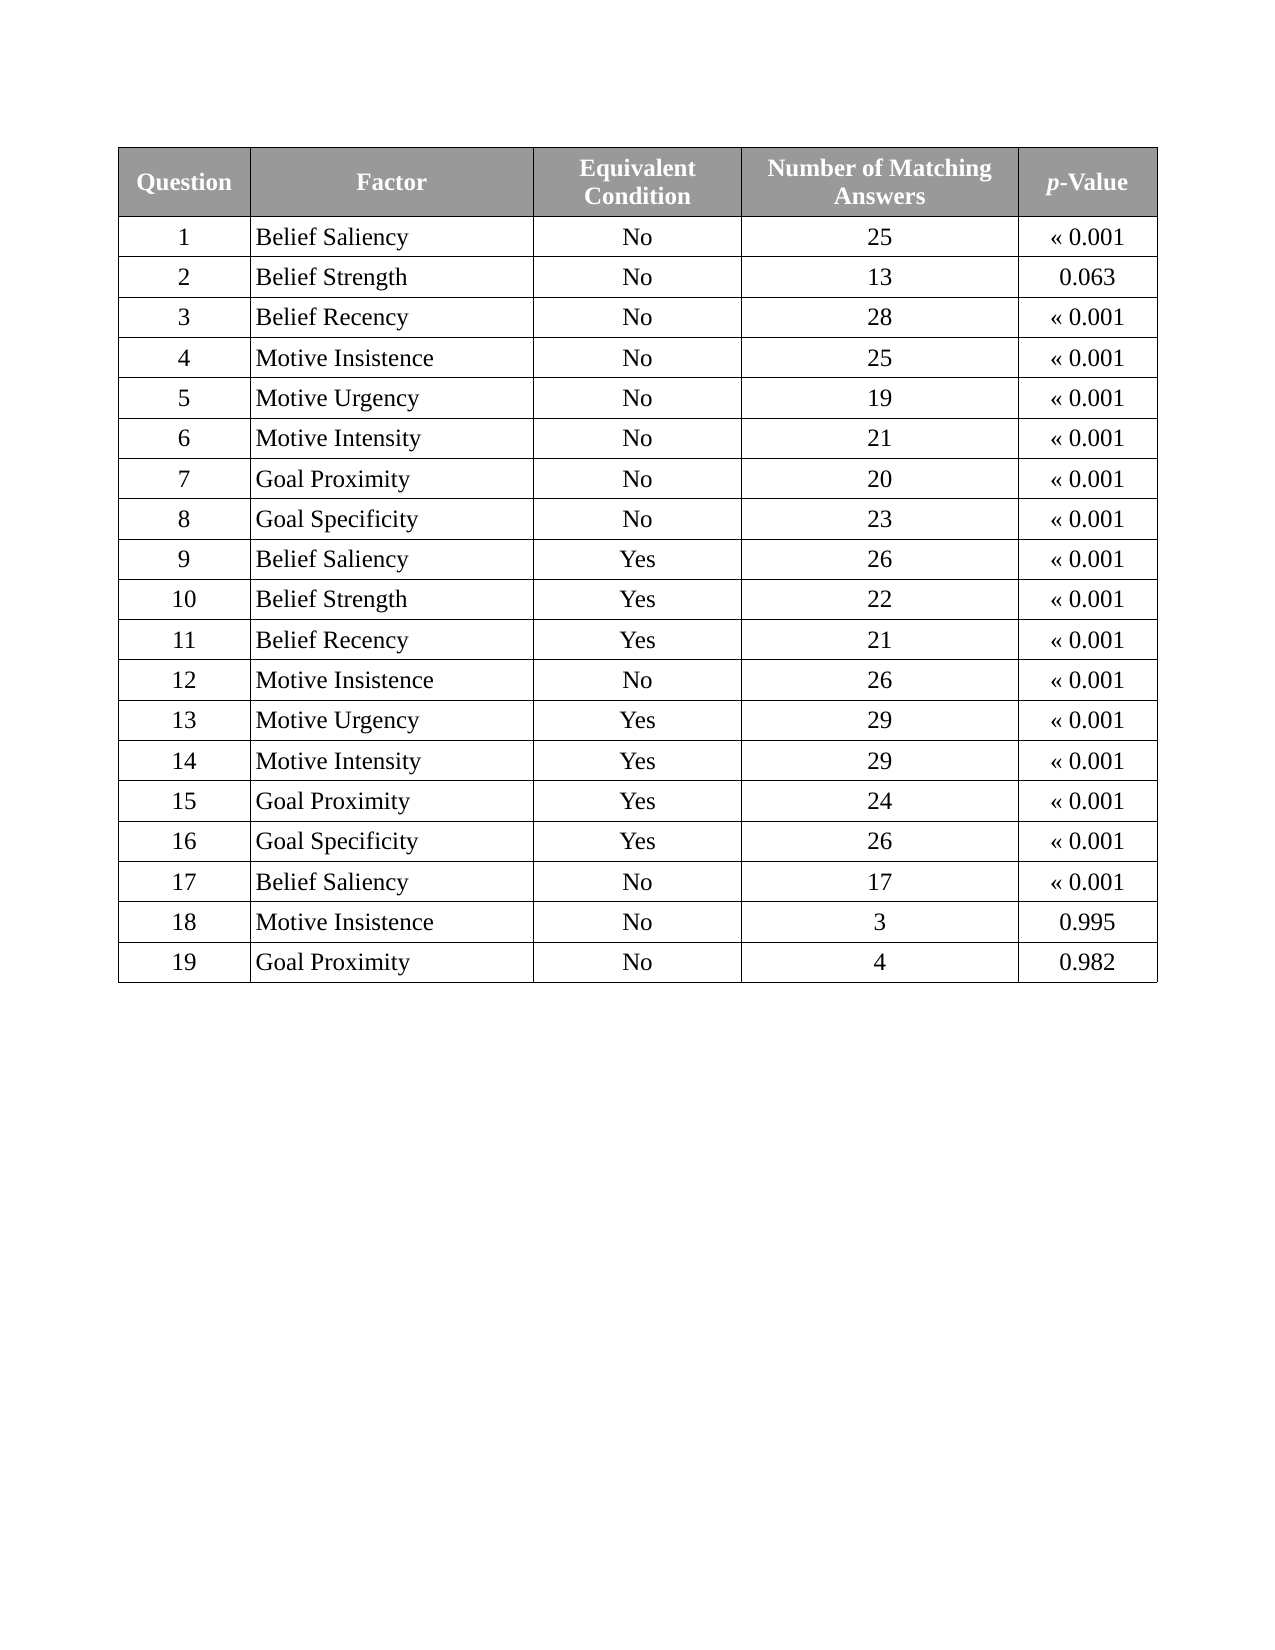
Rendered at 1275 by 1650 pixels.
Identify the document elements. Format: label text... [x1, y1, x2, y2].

table_cell 29 [742, 741, 1018, 780]
table_cell « 0.001 [1019, 419, 1157, 458]
table_cell 4 [119, 338, 250, 377]
table_cell 12 [119, 660, 250, 700]
table_cell 6 [119, 419, 250, 458]
table_cell Goal Proximity [251, 943, 533, 982]
table_cell « 0.001 [1019, 781, 1157, 821]
table_cell Belief Recency [251, 620, 533, 659]
table_cell 26 [742, 660, 1018, 700]
table_cell 20 [742, 459, 1018, 498]
table_cell Motive Intensity [251, 419, 533, 458]
table_cell « 0.001 [1019, 580, 1157, 619]
table_cell 3 [742, 902, 1018, 942]
table_cell « 0.001 [1019, 701, 1157, 740]
table_cell 17 [119, 862, 250, 901]
table_cell Belief Strength [251, 257, 533, 297]
table_cell 13 [742, 257, 1018, 297]
table_cell Belief Saliency [251, 540, 533, 579]
table_cell 22 [742, 580, 1018, 619]
table_cell 23 [742, 499, 1018, 538]
table_cell Belief Strength [251, 580, 533, 619]
table_cell No [534, 660, 741, 700]
table_cell Yes [534, 620, 741, 659]
table_cell 8 [119, 499, 250, 538]
table_cell 3 [119, 298, 250, 337]
table_header Number of Matching Answers [742, 148, 1018, 216]
table_cell Goal Proximity [251, 459, 533, 498]
table_cell No [534, 943, 741, 982]
table_cell « 0.001 [1019, 862, 1157, 901]
table_cell 0.063 [1019, 257, 1157, 297]
table_cell No [534, 902, 741, 942]
table_cell 19 [119, 943, 250, 982]
table_cell « 0.001 [1019, 499, 1157, 538]
table_cell « 0.001 [1019, 217, 1157, 256]
table_cell Yes [534, 701, 741, 740]
table_cell 0.995 [1019, 902, 1157, 942]
table_cell 26 [742, 822, 1018, 861]
table_cell 21 [742, 620, 1018, 659]
table_cell 18 [119, 902, 250, 942]
table_cell 7 [119, 459, 250, 498]
table_cell 2 [119, 257, 250, 297]
table_cell Yes [534, 741, 741, 780]
table_cell Yes [534, 781, 741, 821]
table_cell Belief Recency [251, 298, 533, 337]
table_cell Yes [534, 580, 741, 619]
table_cell Yes [534, 822, 741, 861]
table_cell 17 [742, 862, 1018, 901]
table_cell 10 [119, 580, 250, 619]
table_cell 14 [119, 741, 250, 780]
table_cell « 0.001 [1019, 378, 1157, 417]
table_cell 15 [119, 781, 250, 821]
table_cell Motive Urgency [251, 378, 533, 417]
table_cell 26 [742, 540, 1018, 579]
table_cell 5 [119, 378, 250, 417]
table_cell No [534, 459, 741, 498]
table_cell Belief Saliency [251, 217, 533, 256]
table_cell Motive Urgency [251, 701, 533, 740]
table_cell Belief Saliency [251, 862, 533, 901]
table_cell Goal Specificity [251, 499, 533, 538]
table_cell Yes [534, 540, 741, 579]
table_cell « 0.001 [1019, 338, 1157, 377]
table_cell 16 [119, 822, 250, 861]
table_cell 0.982 [1019, 943, 1157, 982]
table_cell « 0.001 [1019, 459, 1157, 498]
table_cell 21 [742, 419, 1018, 458]
table_cell 11 [119, 620, 250, 659]
table_cell Goal Proximity [251, 781, 533, 821]
table_cell No [534, 378, 741, 417]
table_cell 9 [119, 540, 250, 579]
table_cell No [534, 419, 741, 458]
table_cell « 0.001 [1019, 620, 1157, 659]
table_cell 25 [742, 217, 1018, 256]
table_cell « 0.001 [1019, 540, 1157, 579]
table_cell No [534, 257, 741, 297]
table_cell No [534, 298, 741, 337]
table_cell Goal Specificity [251, 822, 533, 861]
table_cell « 0.001 [1019, 822, 1157, 861]
table_cell 19 [742, 378, 1018, 417]
table_cell « 0.001 [1019, 741, 1157, 780]
table_cell 25 [742, 338, 1018, 377]
table_cell 29 [742, 701, 1018, 740]
table_cell No [534, 862, 741, 901]
table_cell Motive Intensity [251, 741, 533, 780]
table_cell « 0.001 [1019, 660, 1157, 700]
table_cell 13 [119, 701, 250, 740]
table_cell 1 [119, 217, 250, 256]
table_header Question [119, 148, 250, 216]
table_header Factor [251, 148, 533, 216]
table_cell Motive Insistence [251, 660, 533, 700]
table_cell 24 [742, 781, 1018, 821]
table_cell 4 [742, 943, 1018, 982]
table_cell « 0.001 [1019, 298, 1157, 337]
table_header Equivalent Condition [534, 148, 741, 216]
table_cell No [534, 499, 741, 538]
table_cell Motive Insistence [251, 902, 533, 942]
table_cell Motive Insistence [251, 338, 533, 377]
table_cell No [534, 338, 741, 377]
table_cell No [534, 217, 741, 256]
table_header p-Value [1019, 148, 1157, 216]
table_cell 28 [742, 298, 1018, 337]
